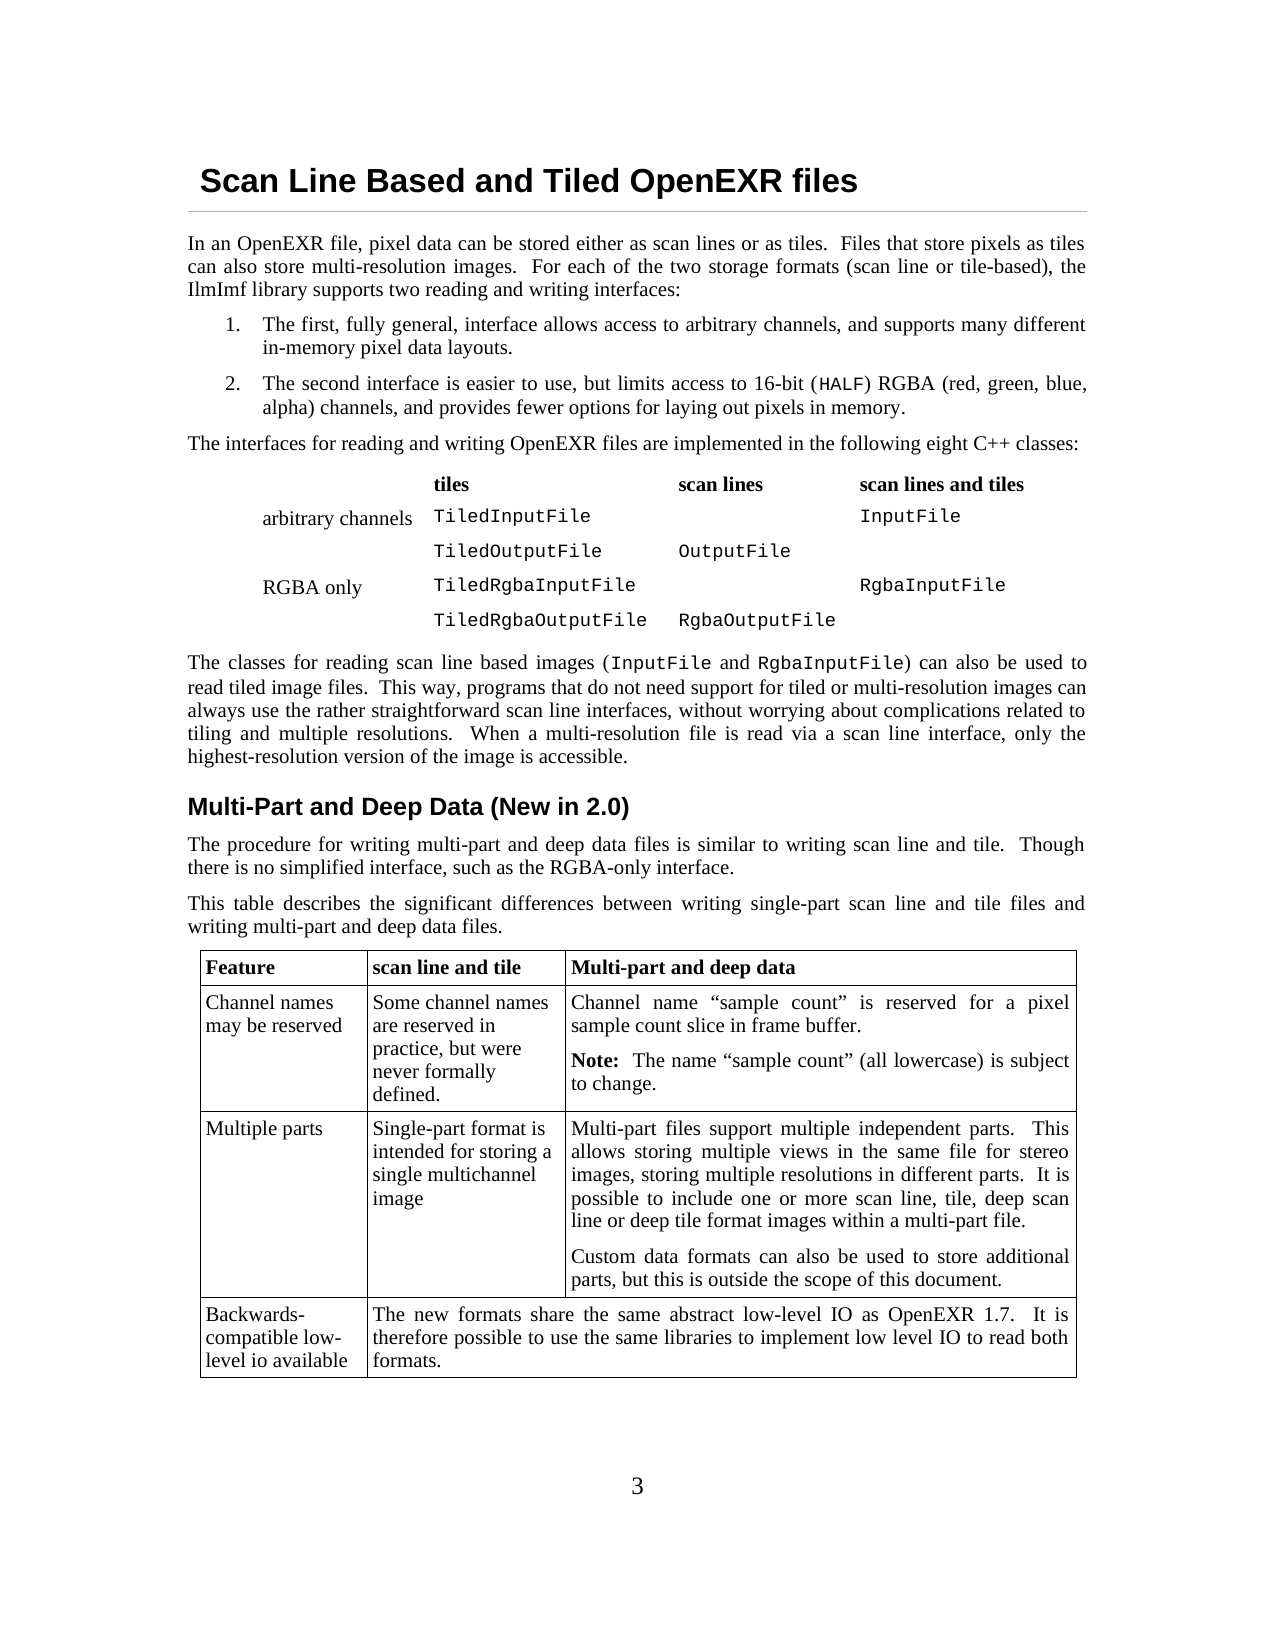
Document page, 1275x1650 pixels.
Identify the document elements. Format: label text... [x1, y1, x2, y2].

table_cell Multi-part files support multiple independent parts. This allows storing multiple views in the same file for stereo images, storing multiple resolutions in different parts. It is possible to include one or more scan line, tile, deep scan line or deep tile format images within a multi-part file. Custom data formats can also be used to store additional parts, but this is outside the scope of this document. [566, 1112, 1076, 1297]
text In an OpenEXR file, pixel data can be stored either as scan lines or as tiles. Files that store pixels as tiles can also store multi-resolution images. For each of the two storage formats (scan line or tile-based), the IlmImf library supports two reading and writing interfaces: [187, 231, 1087, 301]
table_cell arbitrary channels [256, 501, 428, 536]
table_header Feature [201, 951, 367, 985]
table_cell [256, 536, 428, 570]
table_cell Channel name “sample count” is reserved for a pixel sample count slice in frame buffer. Note: The name “sample count” (all lowercase) is subject to change. [566, 986, 1076, 1111]
subtitle Multi-Part and Deep Data (New in 2.0) [187, 793, 1087, 821]
table_cell Channel names may be reserved [201, 986, 367, 1111]
table_cell [854, 536, 1038, 570]
table_header tiles [428, 467, 672, 501]
table_cell Some channel names are reserved in practice, but were never formally defined. [368, 986, 565, 1111]
text This table describes the significant differences between writing single-part scan line and tile files and writing multi-part and deep data files. [187, 892, 1087, 938]
table_header Multi-part and deep data [566, 951, 1076, 985]
table_cell [673, 570, 854, 605]
table_header scan lines [673, 467, 854, 501]
table_cell TiledInputFile [428, 501, 672, 536]
table_cell TiledRgbaOutputFile [428, 605, 672, 639]
table_cell RGBA only [256, 570, 428, 605]
text The procedure for writing multi-part and deep data files is similar to writing scan line and tile. Though there is no simplified interface, such as the RGBA-only interface. [187, 833, 1087, 879]
table_cell [854, 605, 1038, 639]
table_cell The new formats share the same abstract low-level IO as OpenEXR 1.7. It is therefore possible to use the same libraries to implement low level IO to read both formats. [368, 1298, 1076, 1377]
table_cell [256, 605, 428, 639]
table_cell OutputFile [673, 536, 854, 570]
table_header [256, 467, 428, 501]
list The second interface is easier to use, but limits access to 16-bit (HALF) RGBA (red, green, blue, alpha) channels, and provides fewer options for laying out pixels in memory. [225, 372, 1087, 419]
table_cell TiledOutputFile [428, 536, 672, 570]
table_cell RgbaOutputFile [673, 605, 854, 639]
table_cell Backwards-compatible low-level io available [201, 1298, 367, 1377]
table_cell Single-part format is intended for storing a single multichannel image [368, 1112, 565, 1297]
table_header scan lines and tiles [854, 467, 1038, 501]
table_cell [673, 501, 854, 536]
table_cell RgbaInputFile [854, 570, 1038, 605]
list The first, fully general, interface allows access to arbitrary channels, and supports many different in-memory pixel data layouts. [225, 313, 1087, 359]
text The interfaces for reading and writing OpenEXR files are implemented in the following eight C++ classes: [187, 431, 1087, 454]
table_cell Multiple parts [201, 1112, 367, 1297]
table_cell TiledRgbaInputFile [428, 570, 672, 605]
table_cell InputFile [854, 501, 1038, 536]
text The classes for reading scan line based images (InputFile and RgbaInputFile) can also be used to read tiled image files. This way, programs that do not need support for tiled or multi-resolution images can always use the rather straightforward scan line interfaces, without worrying about complications related to tiling and multiple resolutions. When a multi-resolution file is read via a scan line interface, only the highest-resolution version of the image is accessible. [187, 651, 1087, 768]
subtitle Scan Line Based and Tiled OpenEXR files [187, 150, 1087, 212]
table_header scan line and tile [368, 951, 565, 985]
